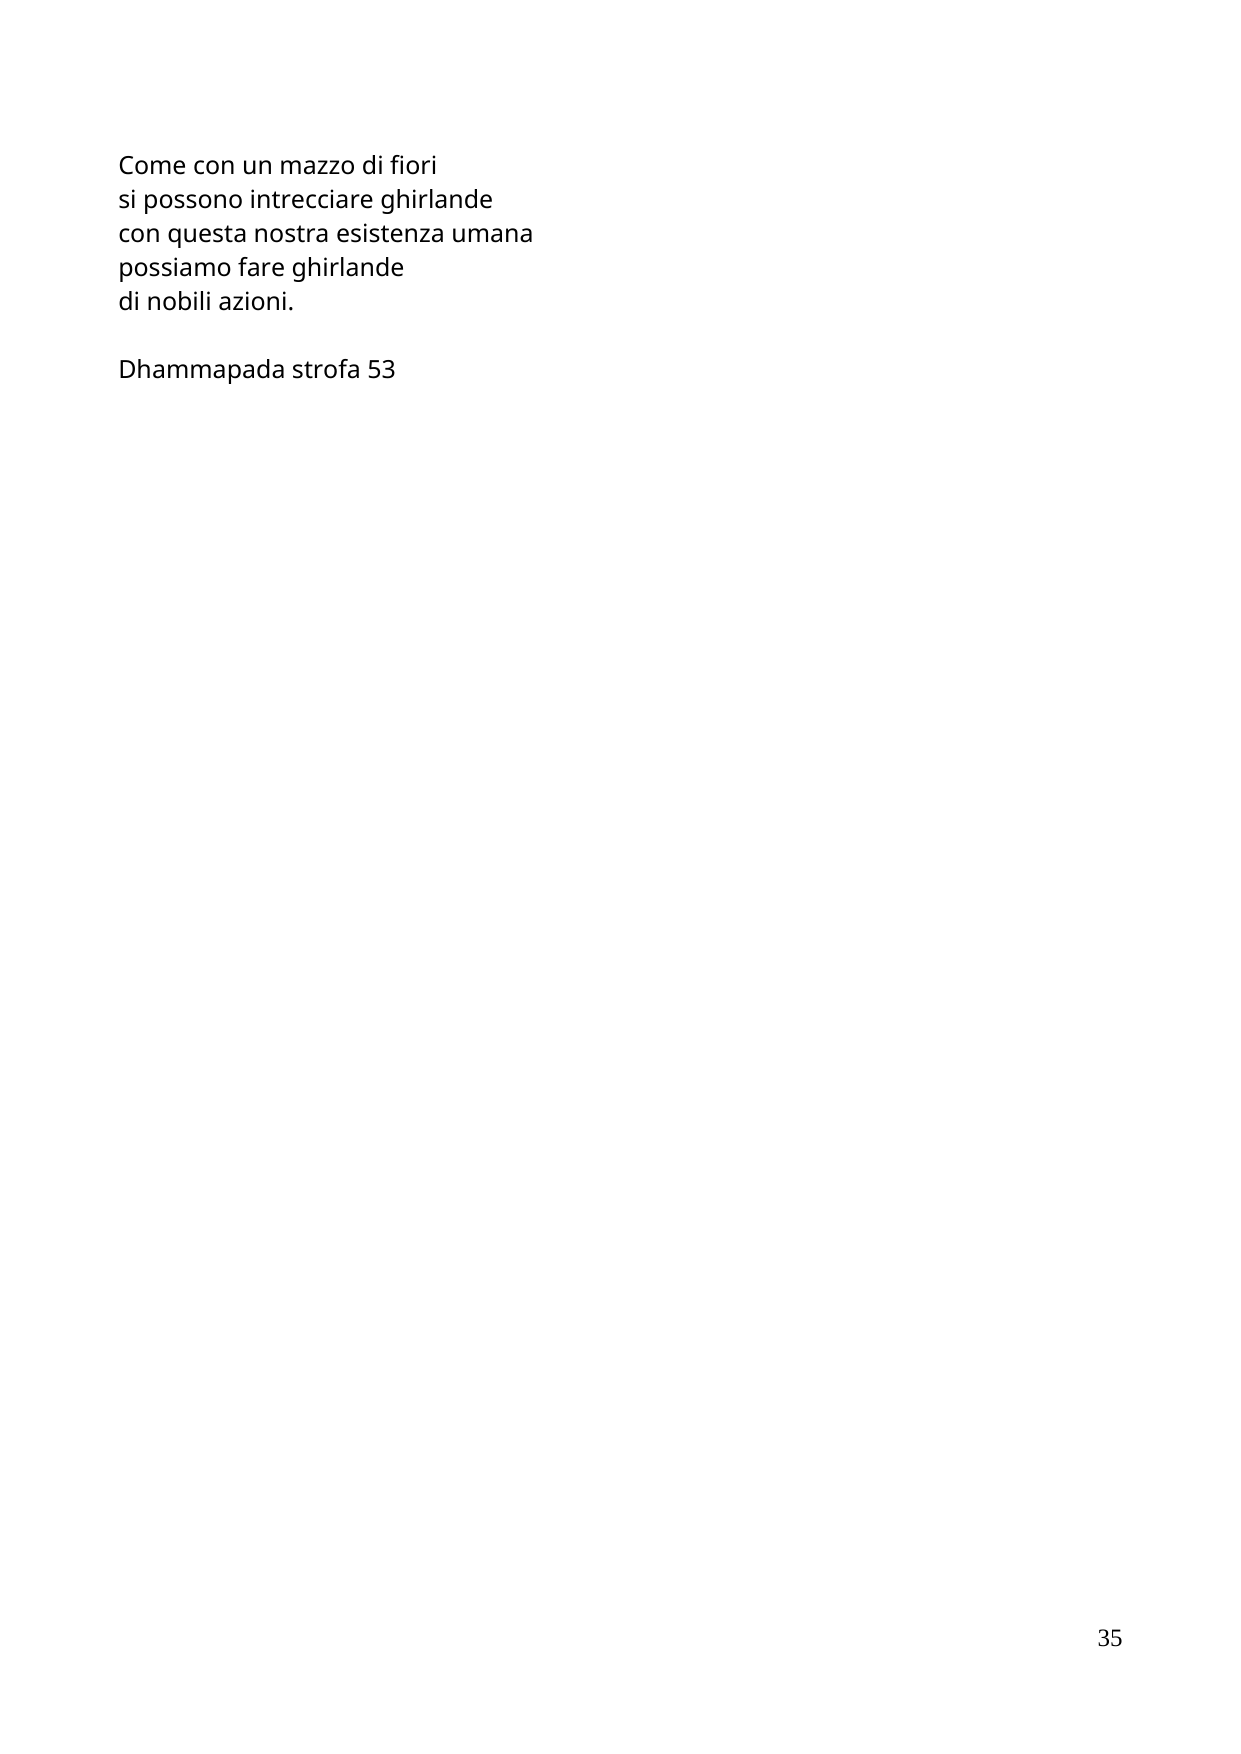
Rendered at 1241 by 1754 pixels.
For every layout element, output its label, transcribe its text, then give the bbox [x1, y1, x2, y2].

text si possono intrecciare ghirlande [118, 182, 1122, 216]
text Dhammapada strofa 53 [118, 352, 1122, 386]
text di nobili azioni. [118, 284, 1122, 318]
text possiamo fare ghirlande [118, 250, 1122, 284]
text Come con un mazzo di fiori [118, 148, 1122, 182]
text con questa nostra esistenza umana [118, 216, 1122, 250]
